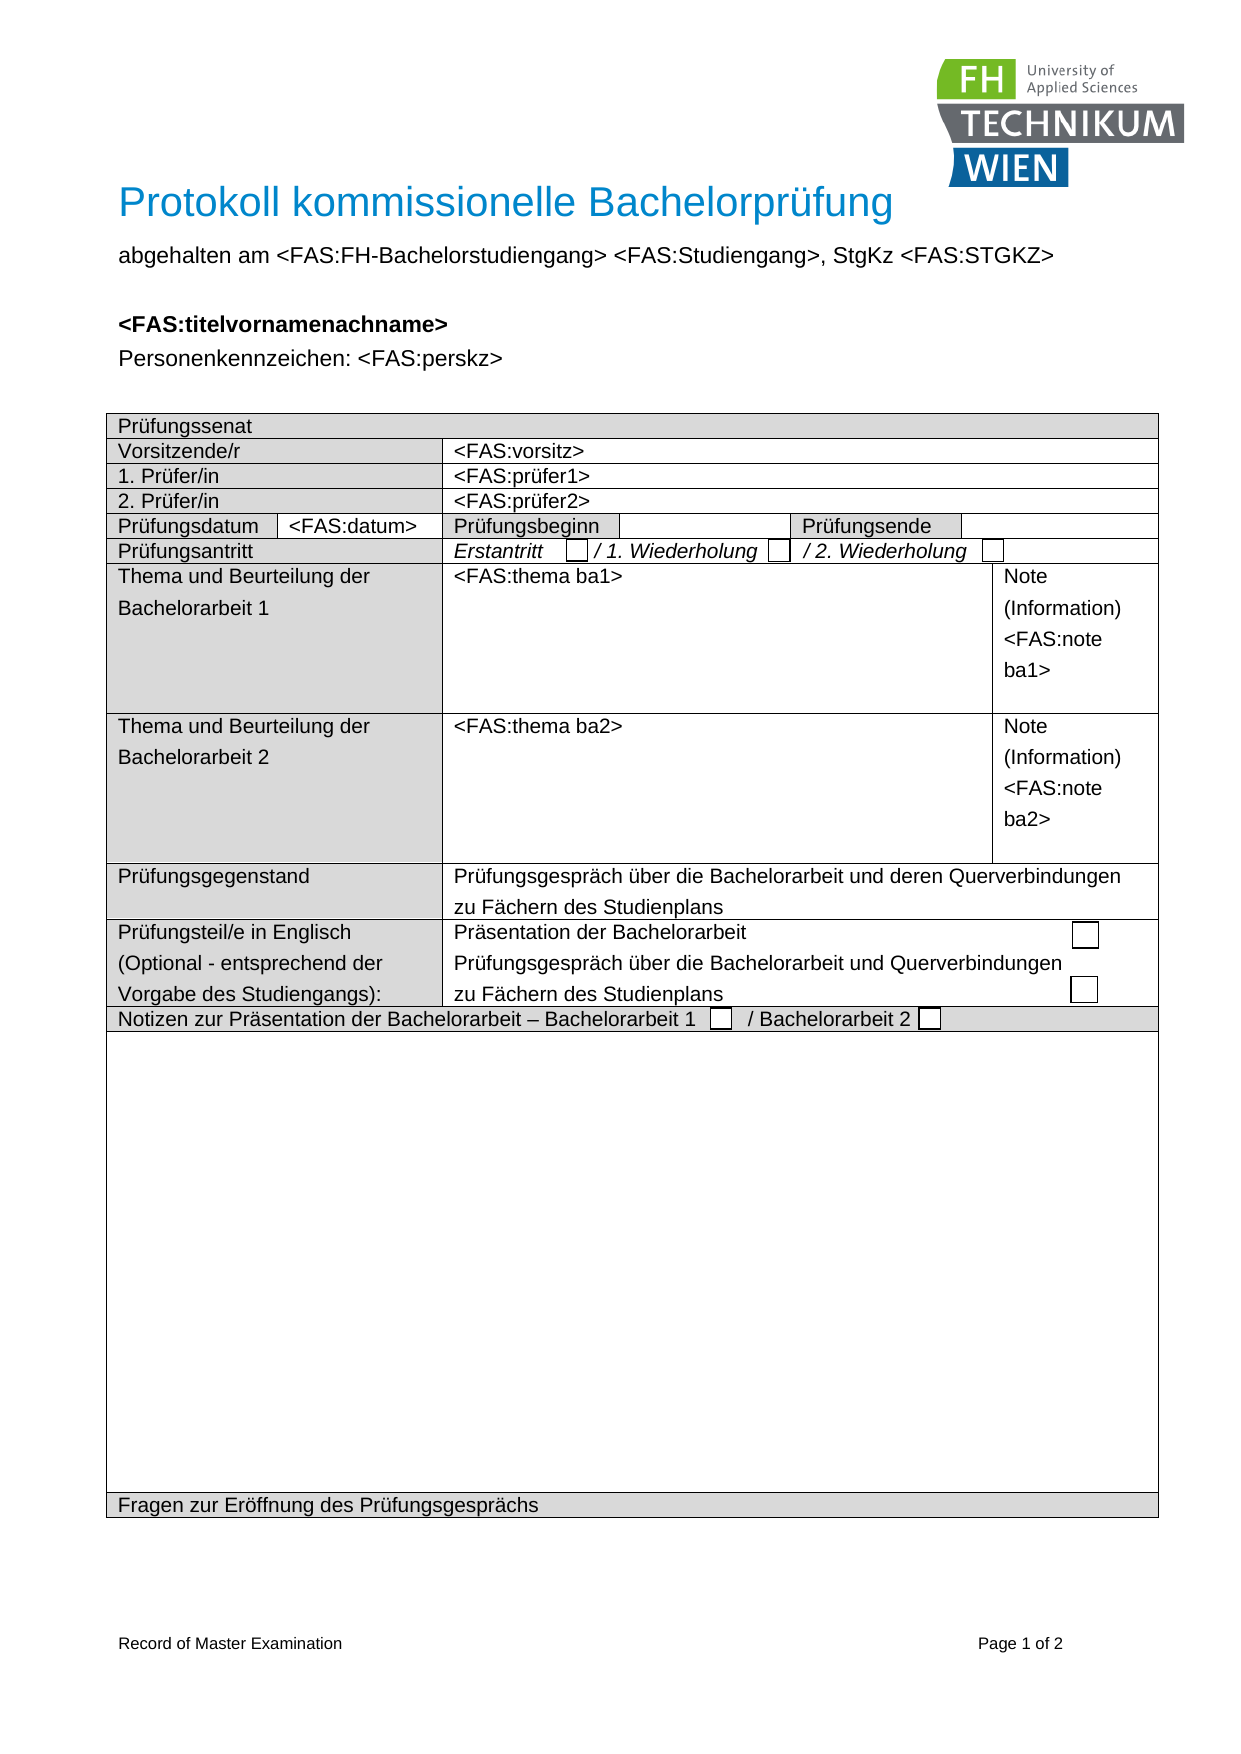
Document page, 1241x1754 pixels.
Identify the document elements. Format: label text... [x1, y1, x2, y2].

table_cell Thema und Beurteilung der Bachelorarbeit 2 [107, 714, 442, 862]
table_cell 1. Prüfer/in [107, 464, 442, 488]
text <FAS:titelvornamenachname> [118, 311, 1122, 337]
table_cell Prüfungsende [791, 514, 961, 538]
table_cell Note (Information) <FAS:note ba2> [993, 714, 1158, 862]
table_cell Prüfungsantritt [107, 539, 442, 563]
table_cell <FAS:vorsitz> [443, 439, 1158, 463]
text Personenkennzeichen: <FAS:perskz> [118, 345, 1122, 371]
table_cell [962, 514, 1158, 538]
table_cell Thema und Beurteilung der Bachelorarbeit 1 [107, 564, 442, 713]
table_cell Vorsitzende/r [107, 439, 442, 463]
picture [936, 59, 1185, 187]
table_cell Prüfungsgegenstand [107, 864, 442, 918]
table_cell Notizen zur Präsentation der Bachelorarbeit – Bachelorarbeit 1 / Bachelorarbeit 2 [107, 1007, 1158, 1031]
table_cell [620, 514, 790, 538]
table_header Prüfungssenat [107, 414, 1158, 438]
subtitle Protokoll kommissionelle Bachelorprüfung [118, 177, 1122, 225]
table_cell <FAS:thema ba2> [443, 714, 992, 862]
table_cell Prüfungsdatum [107, 514, 277, 538]
table_cell Prüfungsgespräch über die Bachelorarbeit und deren Querverbindungen zu Fächern des Studienplans [443, 864, 1158, 918]
table_cell <FAS:prüfer2> [443, 489, 1158, 513]
table_cell Prüfungsbeginn [443, 514, 619, 538]
table_cell [107, 1032, 1158, 1492]
table_cell Präsentation der Bachelorarbeit Prüfungsgespräch über die Bachelorarbeit und Querverbindungen zu Fächern des Studienplans [443, 920, 1158, 1006]
table_cell <FAS:thema ba1> [443, 564, 992, 713]
table_cell Erstantritt / 1. Wiederholung / 2. Wiederholung [443, 539, 1158, 563]
table_cell <FAS:datum> [278, 514, 442, 538]
table_cell Prüfungsteil/e in Englisch (Optional - entsprechend der Vorgabe des Studiengangs): [107, 920, 442, 1006]
table_cell Note (Information) <FAS:note ba1> [993, 564, 1158, 713]
table_cell <FAS:prüfer1> [443, 464, 1158, 488]
table_cell Fragen zur Eröffnung des Prüfungsgesprächs [107, 1493, 1158, 1517]
table_cell 2. Prüfer/in [107, 489, 442, 513]
text abgehalten am <FAS:FH-Bachelorstudiengang> <FAS:Studiengang>, StgKz <FAS:STGKZ> [118, 242, 1122, 269]
